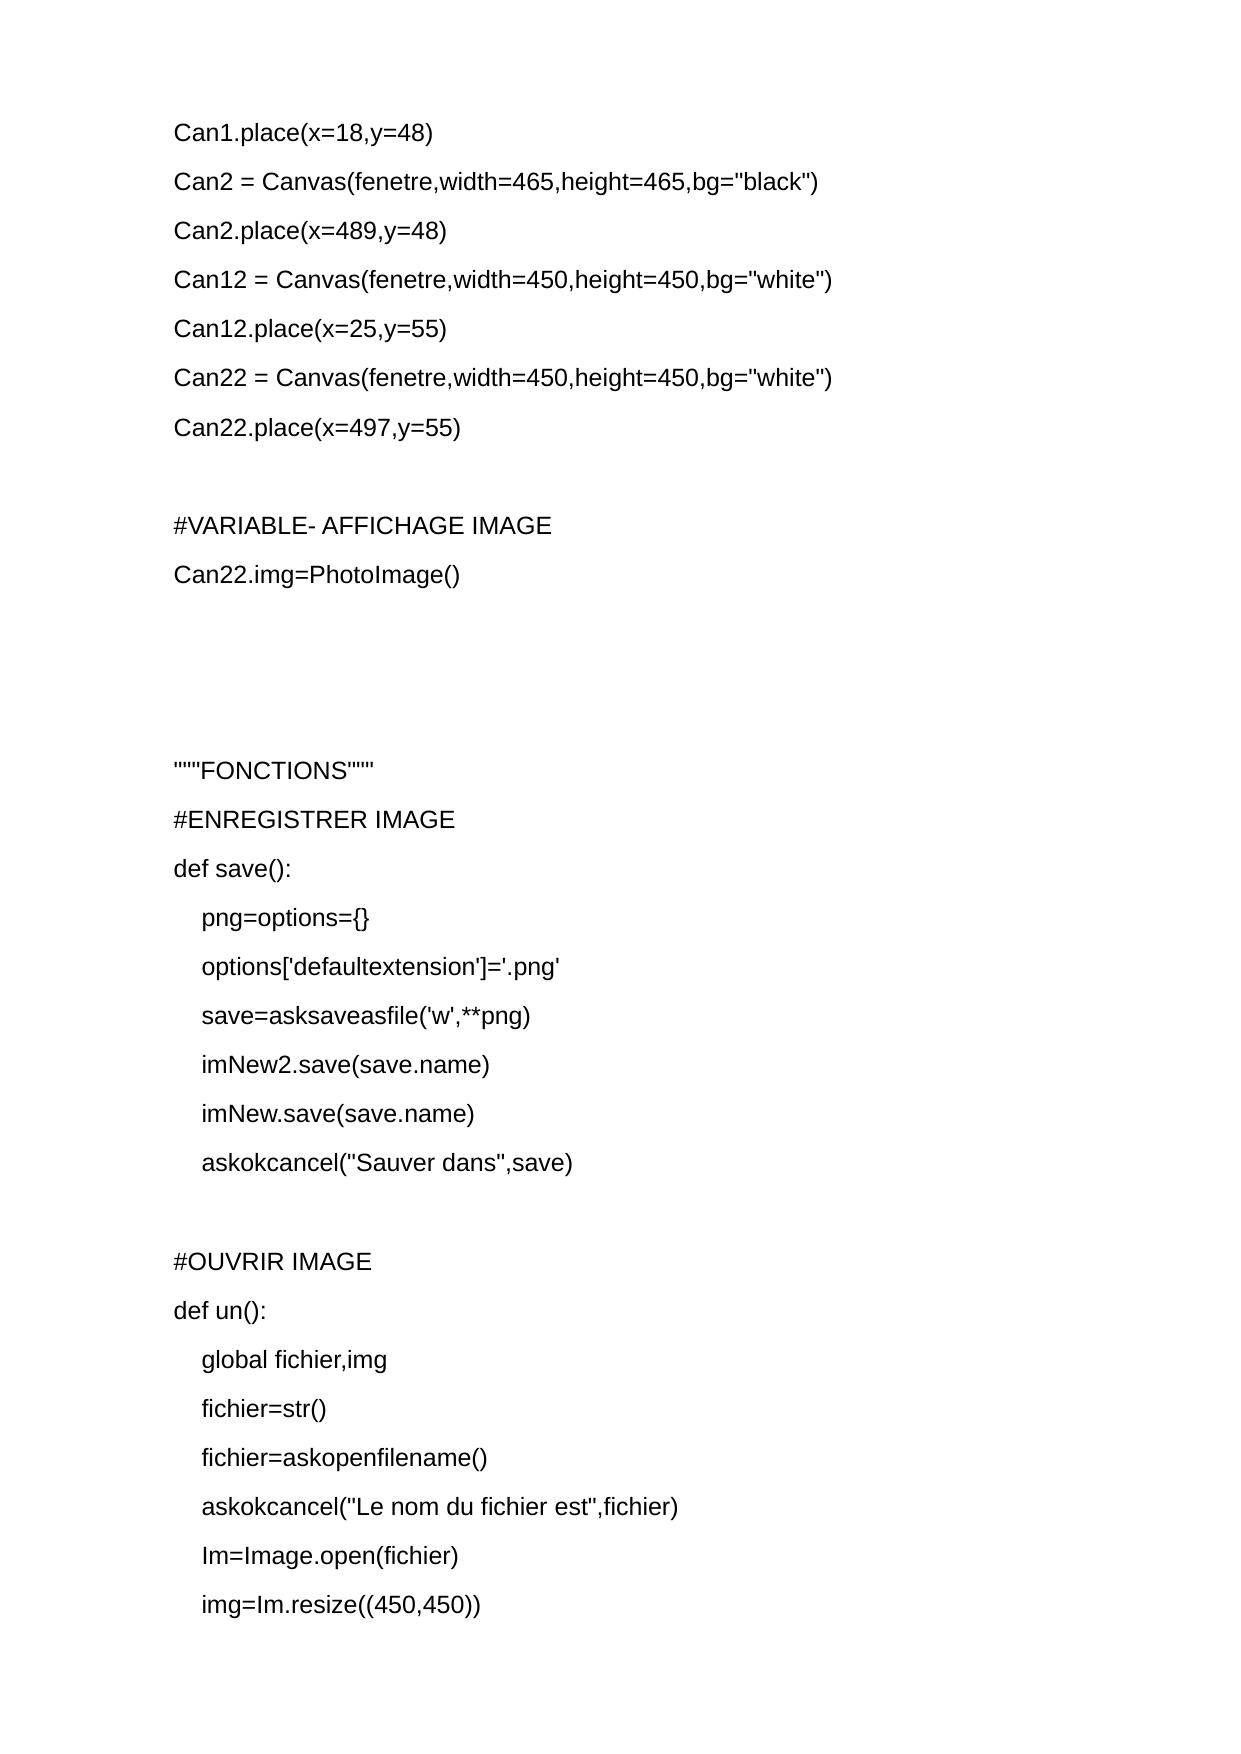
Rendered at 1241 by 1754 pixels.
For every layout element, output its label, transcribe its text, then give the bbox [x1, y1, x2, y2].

text #VARIABLE- AFFICHAGE IMAGE [118, 511, 1122, 539]
text """FONCTIONS""" [118, 756, 1122, 785]
text Can22.img=PhotoImage() [118, 560, 1122, 588]
text options['defaultextension']='.png' [118, 952, 1122, 981]
text save=asksaveasfile('w',**png) [118, 1001, 1122, 1030]
text fichier=str() [118, 1394, 1122, 1422]
text Can1.place(x=18,y=48) [118, 118, 1122, 147]
text imNew.save(save.name) [118, 1099, 1122, 1128]
text Can12 = Canvas(fenetre,width=450,height=450,bg="white") [118, 265, 1122, 294]
text fichier=askopenfilename() [118, 1443, 1122, 1472]
text Im=Image.open(fichier) [118, 1541, 1122, 1570]
text img=Im.resize((450,450)) [118, 1590, 1122, 1619]
text Can2 = Canvas(fenetre,width=465,height=465,bg="black") [118, 167, 1122, 196]
text Can22 = Canvas(fenetre,width=450,height=450,bg="white") [118, 363, 1122, 392]
text png=options={} [118, 903, 1122, 932]
text askokcancel("Le nom du fichier est",fichier) [118, 1492, 1122, 1521]
text #ENREGISTRER IMAGE [118, 805, 1122, 834]
text Can22.place(x=497,y=55) [118, 412, 1122, 441]
text global fichier,img [118, 1345, 1122, 1373]
text imNew2.save(save.name) [118, 1050, 1122, 1079]
text Can2.place(x=489,y=48) [118, 216, 1122, 245]
text def save(): [118, 854, 1122, 883]
text def un(): [118, 1296, 1122, 1324]
text #OUVRIR IMAGE [118, 1247, 1122, 1275]
text Can12.place(x=25,y=55) [118, 314, 1122, 343]
text askokcancel("Sauver dans",save) [118, 1148, 1122, 1177]
